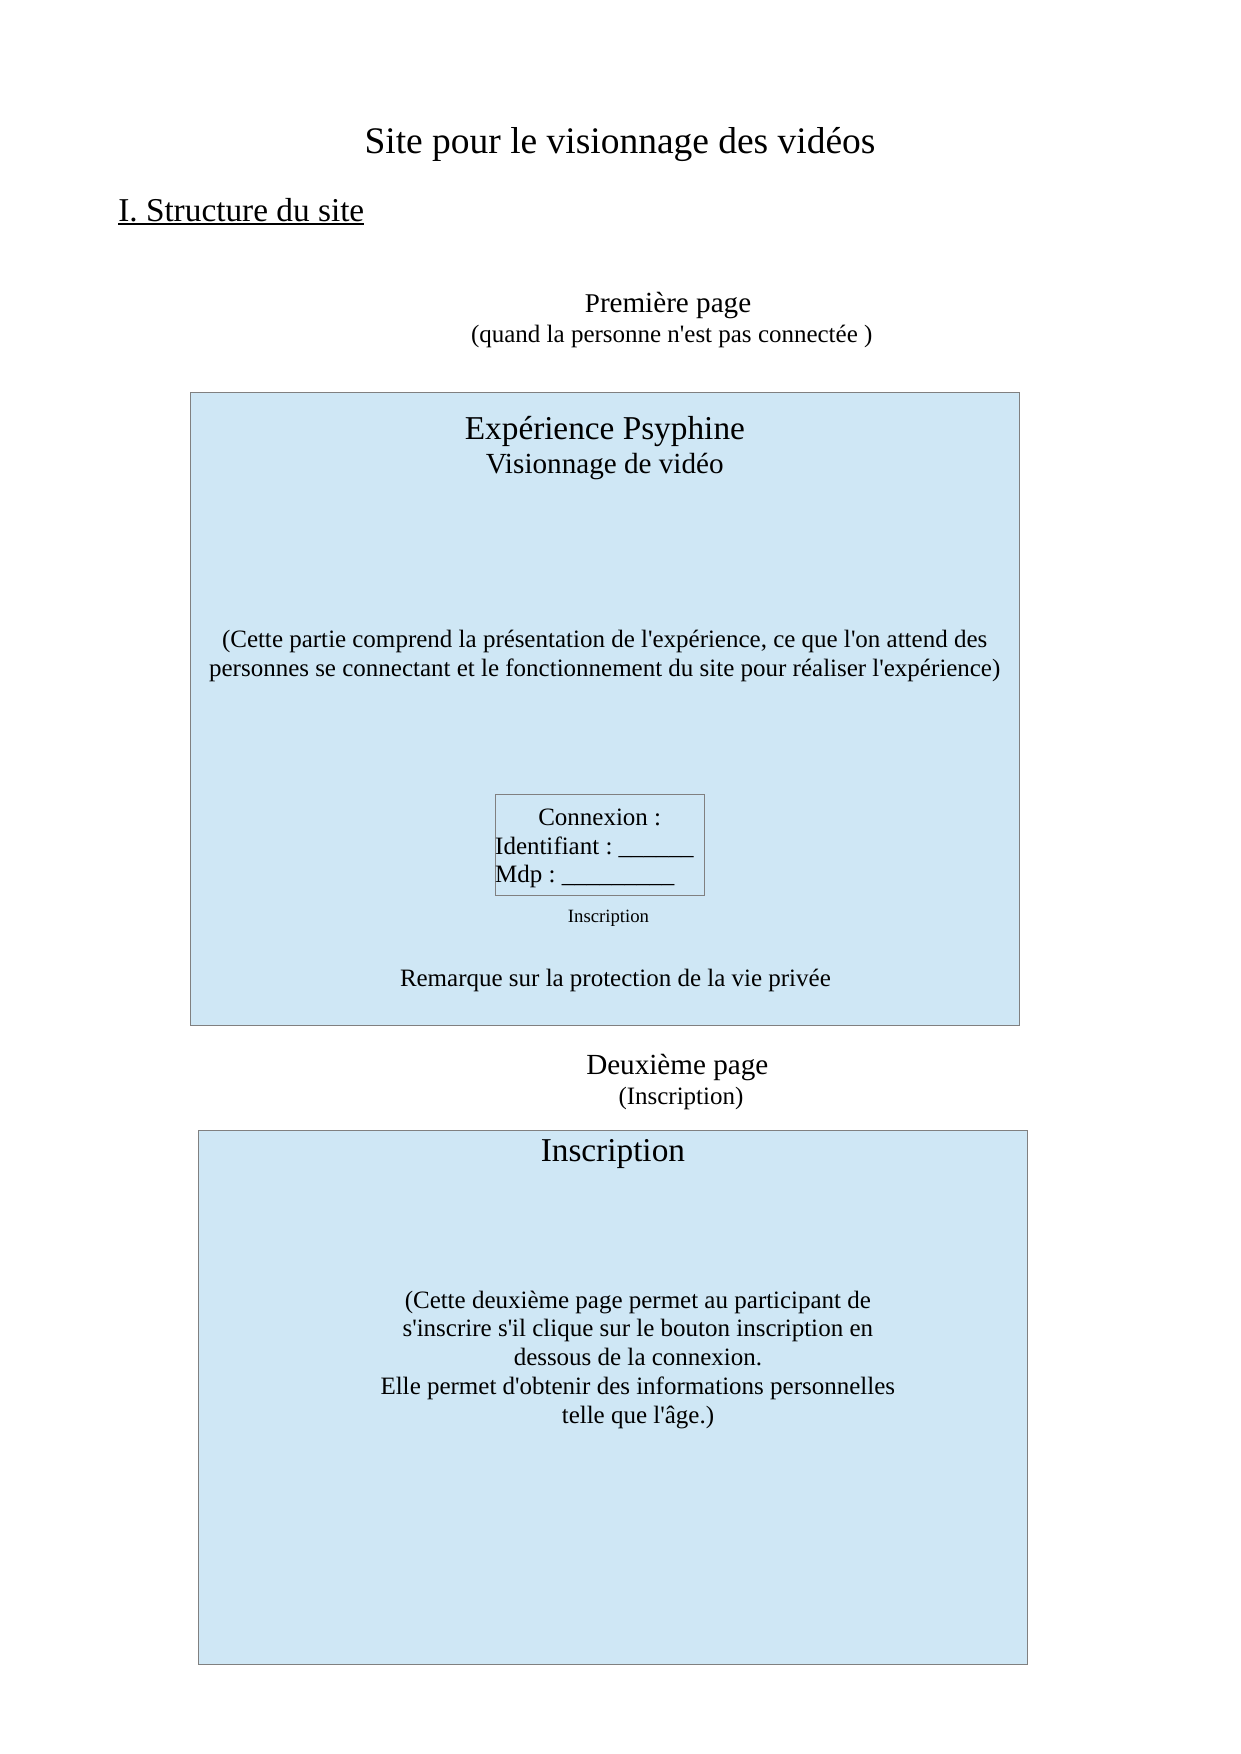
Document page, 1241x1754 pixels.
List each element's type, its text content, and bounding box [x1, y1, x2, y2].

text Site pour le visionnage des vidéos [118, 118, 1122, 161]
text I. Structure du site [118, 190, 1122, 228]
